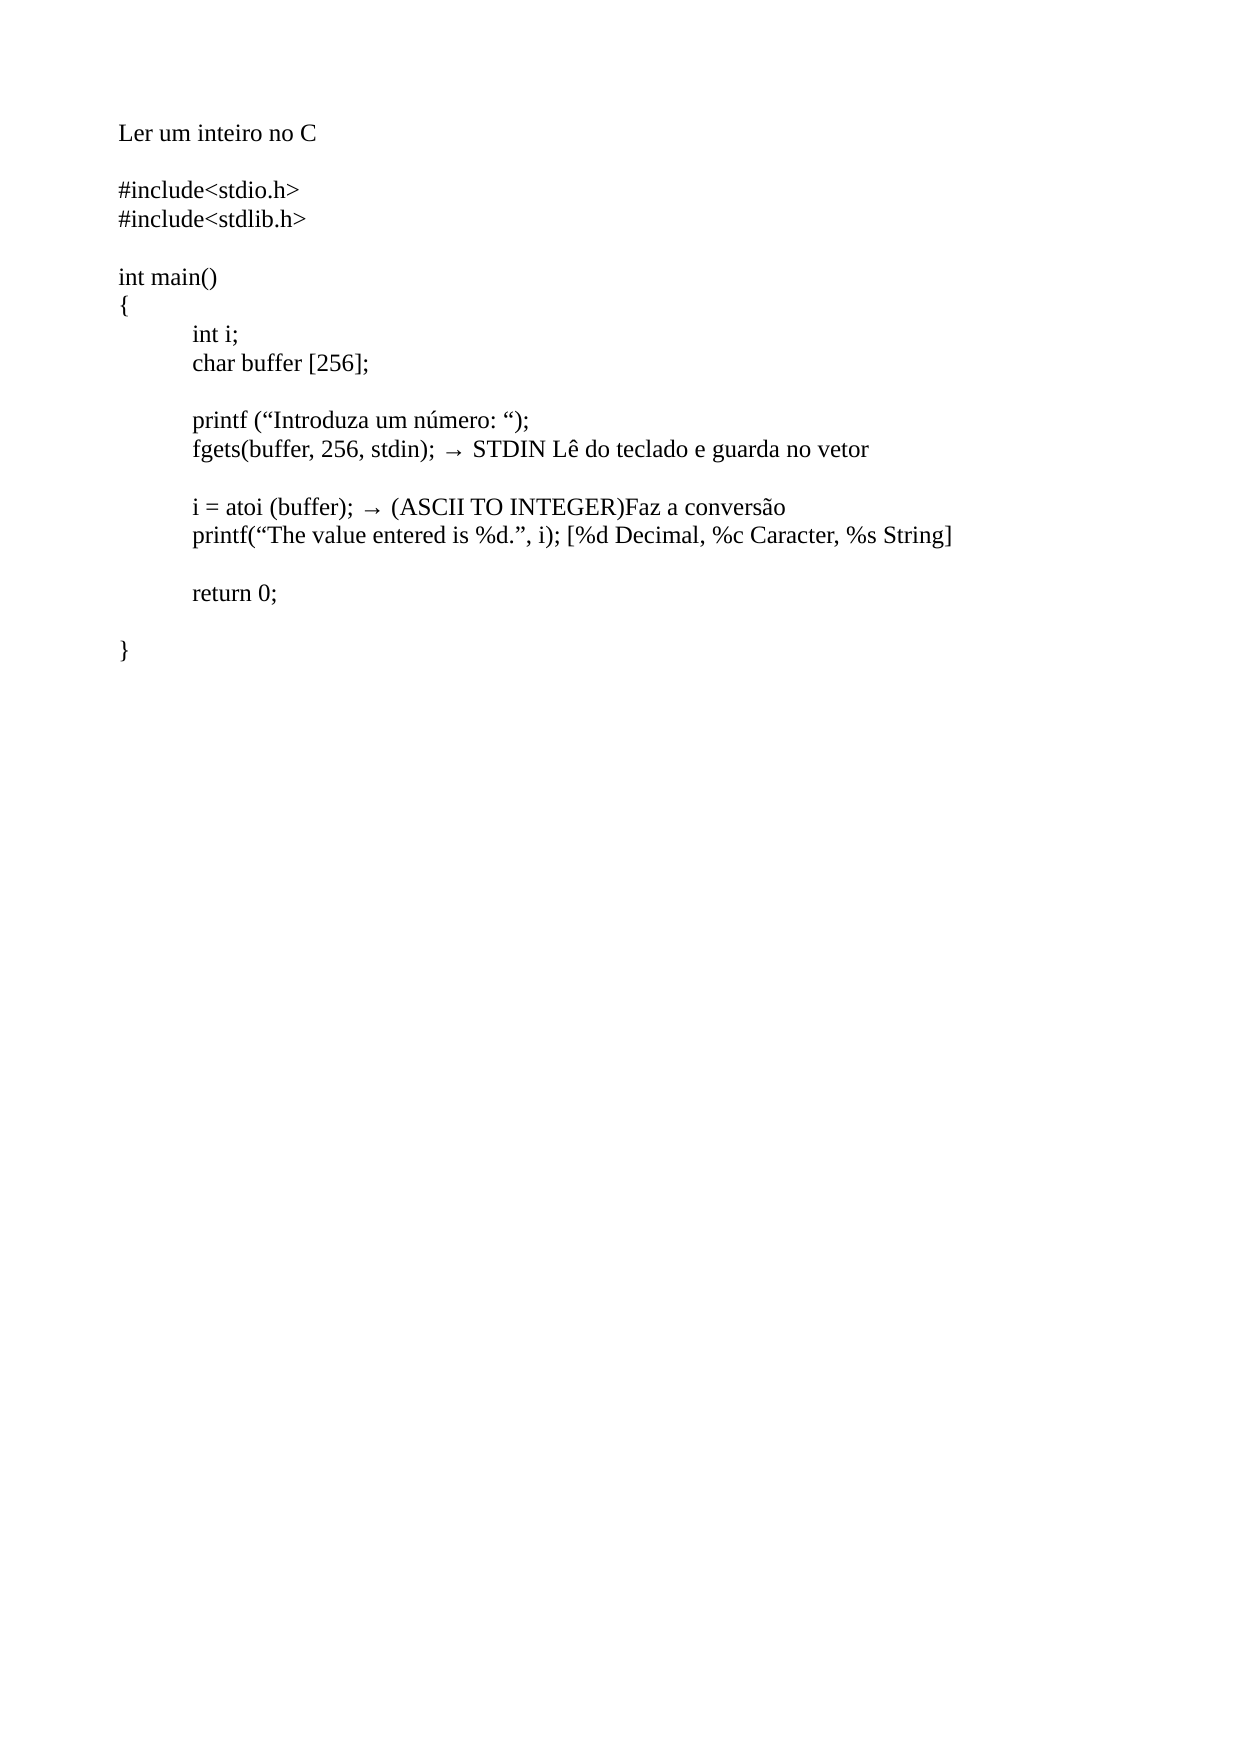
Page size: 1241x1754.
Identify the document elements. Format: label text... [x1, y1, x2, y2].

text char buffer [256]; [118, 348, 1122, 377]
text printf (“Introduza um número: “); [118, 406, 1122, 434]
text printf(“The value entered is %d.”, i); [%d Decimal, %c Caracter, %s String] [118, 521, 1122, 549]
text fgets(buffer, 256, stdin); → STDIN Lê do teclado e guarda no vetor [118, 434, 1122, 463]
text Ler um inteiro no C [118, 118, 1122, 147]
text } [118, 636, 1122, 664]
text i = atoi (buffer); → (ASCII TO INTEGER)Faz a conversão [118, 492, 1122, 521]
text return 0; [118, 578, 1122, 607]
text #include<stdio.h> [118, 176, 1122, 204]
text #include<stdlib.h> [118, 204, 1122, 233]
text { [118, 291, 1122, 319]
text int i; [118, 319, 1122, 348]
text int main() [118, 262, 1122, 291]
